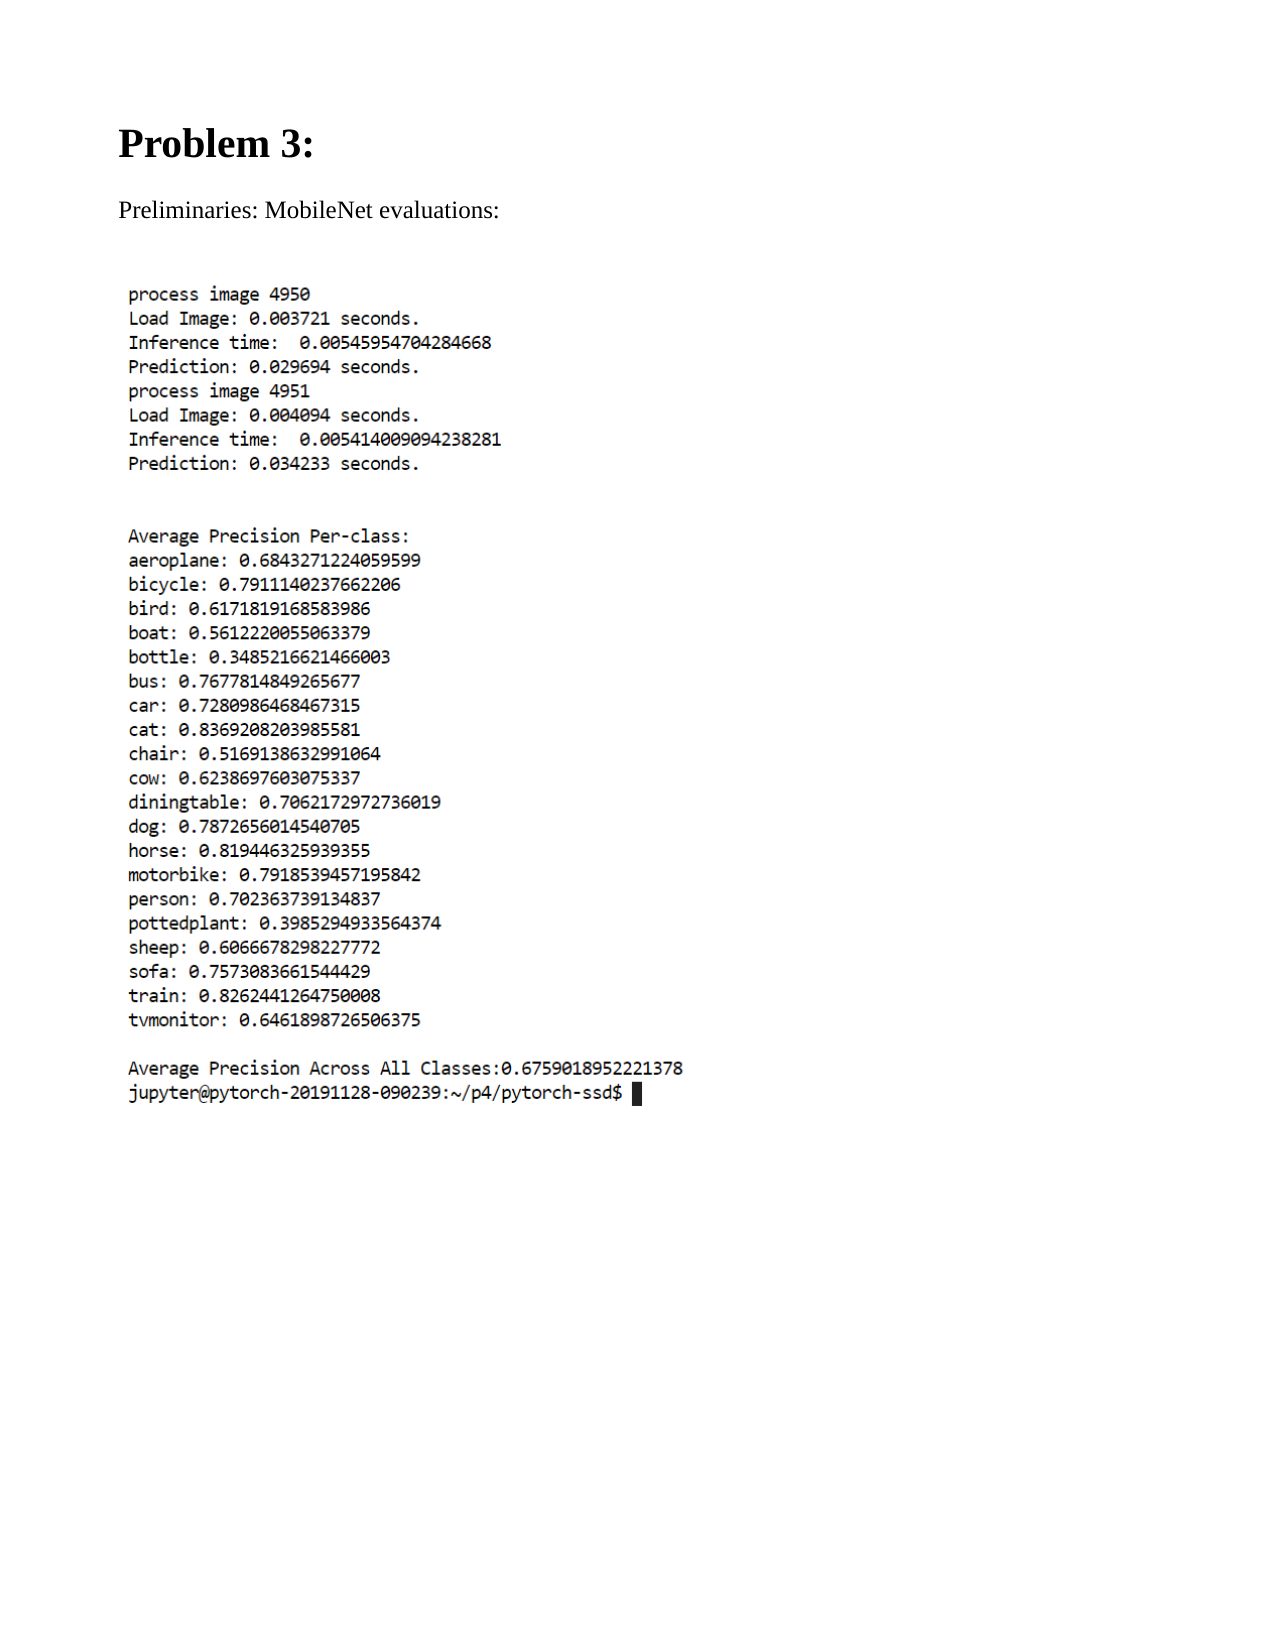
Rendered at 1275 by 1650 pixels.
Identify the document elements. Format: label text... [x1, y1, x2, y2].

picture [118, 279, 1157, 1109]
text Problem 3: [118, 118, 1157, 166]
text Preliminaries: MobileNet evaluations: [118, 195, 1157, 223]
